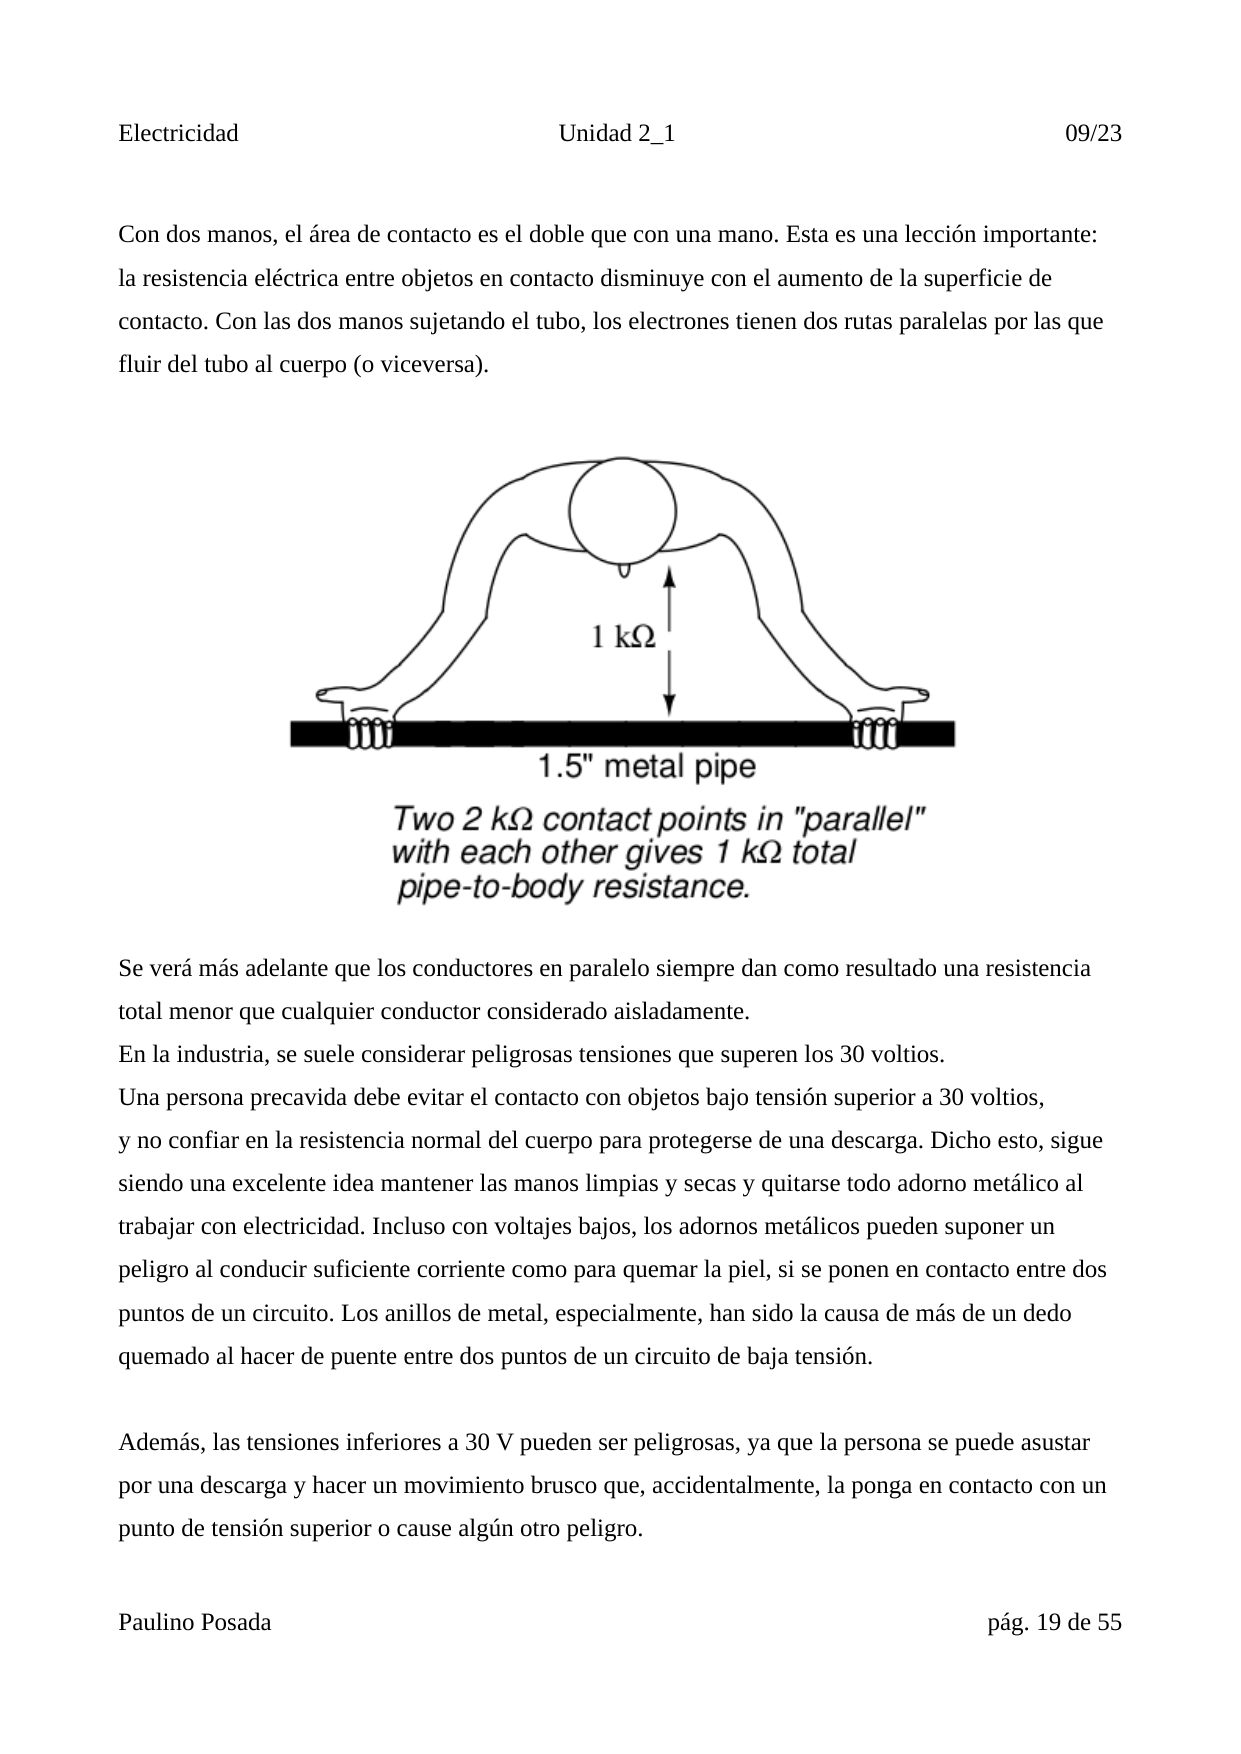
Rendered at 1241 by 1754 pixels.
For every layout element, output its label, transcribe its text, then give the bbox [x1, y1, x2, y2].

text Además, las tensiones inferiores a 30 V pueden ser peligrosas, ya que la persona se puede asustar por una descarga y hacer un movimiento brusco que, accidentalmente, la ponga en contacto con un punto de tensión superior o cause algún otro peligro. [118, 1427, 1122, 1542]
text En la industria, se suele considerar peligrosas tensiones que superen los 30 voltios. [118, 1039, 1122, 1068]
picture [266, 435, 974, 921]
text Se verá más adelante que los conductores en paralelo siempre dan como resultado una resistencia total menor que cualquier conductor considerado aisladamente. [118, 953, 1122, 1024]
text y no confiar en la resistencia normal del cuerpo para protegerse de una descarga. Dicho esto, sigue siendo una excelente idea mantener las manos limpias y secas y quitarse todo adorno metálico al trabajar con electricidad. Incluso con voltajes bajos, los adornos metálicos pueden suponer un peligro al conducir suficiente corriente como para quemar la piel, si se ponen en contacto entre dos puntos de un circuito. Los anillos de metal, especialmente, han sido la causa de más de un dedo quemado al hacer de puente entre dos puntos de un circuito de baja tensión. [118, 1125, 1122, 1369]
text Con dos manos, el área de contacto es el doble que con una mano. Esta es una lección importante: la resistencia eléctrica entre objetos en contacto disminuye con el aumento de la superficie de contacto. Con las dos manos sujetando el tubo, los electrones tienen dos rutas paralelas por las que fluir del tubo al cuerpo (o viceversa). [118, 219, 1122, 378]
text Una persona precavida debe evitar el contacto con objetos bajo tensión superior a 30 voltios, [118, 1082, 1122, 1111]
